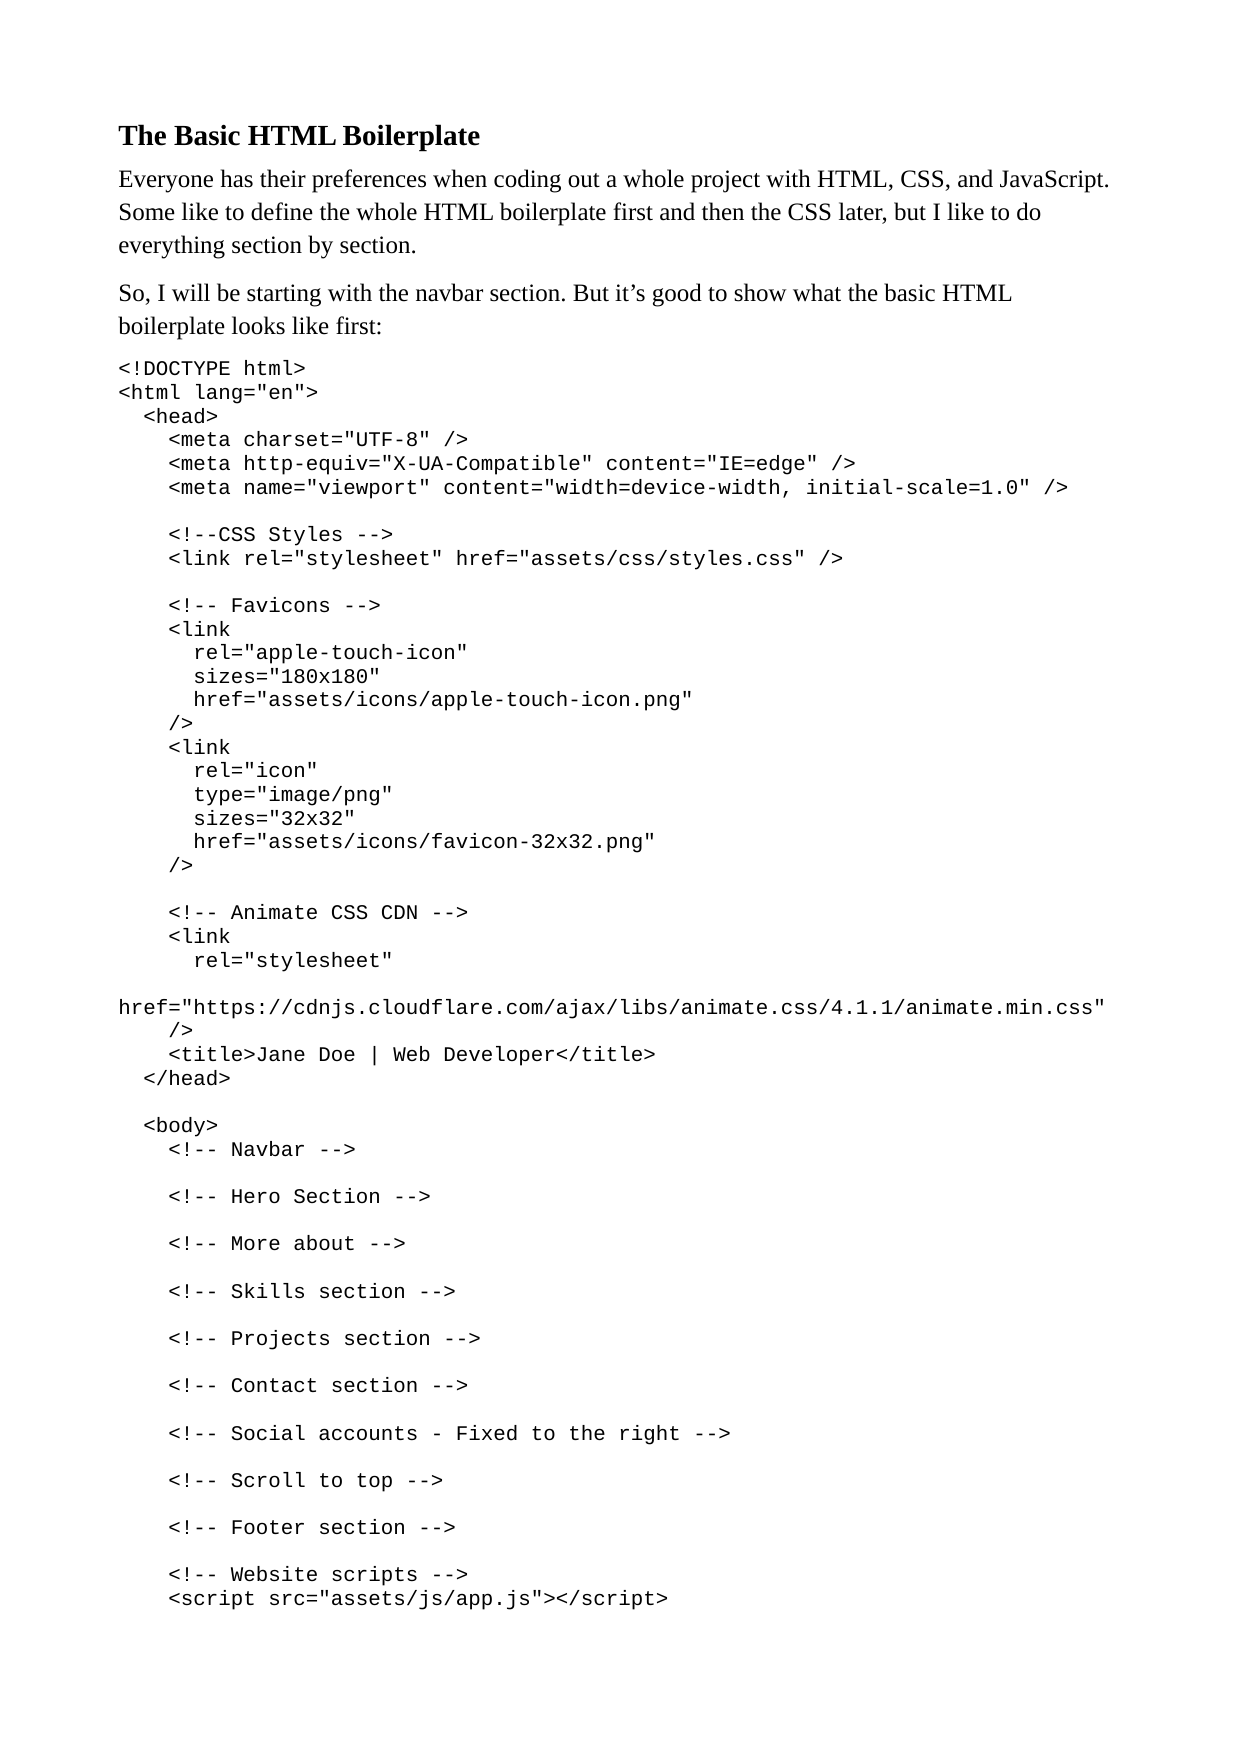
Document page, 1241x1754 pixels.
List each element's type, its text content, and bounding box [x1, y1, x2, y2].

text <!-- Projects section --> [118, 1328, 1122, 1352]
text <!-- Favicons --> [118, 595, 1122, 618]
text <!-- Hero Section --> [118, 1186, 1122, 1210]
text <!DOCTYPE html> [118, 358, 1122, 382]
text <!-- Social accounts - Fixed to the right --> [118, 1422, 1122, 1446]
text href="assets/icons/apple-touch-icon.png" [118, 689, 1122, 713]
text /> [118, 713, 1122, 737]
text rel="icon" [118, 760, 1122, 784]
text /> [118, 855, 1122, 879]
text <!-- Skills section --> [118, 1281, 1122, 1304]
text sizes="32x32" [118, 808, 1122, 831]
text rel="apple-touch-icon" [118, 642, 1122, 666]
text <head> [118, 406, 1122, 429]
text href="assets/icons/favicon-32x32.png" [118, 831, 1122, 855]
text <body> [118, 1115, 1122, 1139]
subtitle The Basic HTML Boilerplate [118, 118, 1122, 152]
text <meta name="viewport" content="width=device-width, initial-scale=1.0" /> [118, 477, 1122, 500]
text <html lang="en"> [118, 382, 1122, 406]
text rel="stylesheet" [118, 949, 1122, 973]
text <!-- Navbar --> [118, 1139, 1122, 1162]
text <meta http-equiv="X-UA-Compatible" content="IE=edge" /> [118, 453, 1122, 477]
text <link [118, 618, 1122, 642]
text <!-- Contact section --> [118, 1375, 1122, 1399]
text <!-- Footer section --> [118, 1517, 1122, 1541]
text <!--CSS Styles --> [118, 524, 1122, 548]
text <link rel="stylesheet" href="assets/css/styles.css" /> [118, 548, 1122, 571]
text </head> [118, 1068, 1122, 1091]
text So, I will be starting with the navbar section. But it’s good to show what the basic HTML boilerplate looks like first: [118, 278, 1122, 339]
text <meta charset="UTF-8" /> [118, 429, 1122, 453]
text <script src="assets/js/app.js"></script> [118, 1588, 1122, 1612]
text Everyone has their preferences when coding out a whole project with HTML, CSS, and JavaScript. Some like to define the whole HTML boilerplate first and then the CSS later, but I like to do everything section by section. [118, 164, 1122, 259]
text <link [118, 737, 1122, 760]
text <!-- More about --> [118, 1233, 1122, 1257]
text /> [118, 1021, 1122, 1044]
text <!-- Website scripts --> [118, 1564, 1122, 1588]
text sizes="180x180" [118, 666, 1122, 689]
text type="image/png" [118, 784, 1122, 808]
text <link [118, 926, 1122, 949]
text <!-- Animate CSS CDN --> [118, 902, 1122, 926]
text <title>Jane Doe | Web Developer</title> [118, 1044, 1122, 1068]
text <!-- Scroll to top --> [118, 1470, 1122, 1493]
text href="https://cdnjs.cloudflare.com/ajax/libs/animate.css/4.1.1/animate.min.css" [118, 973, 1122, 1021]
